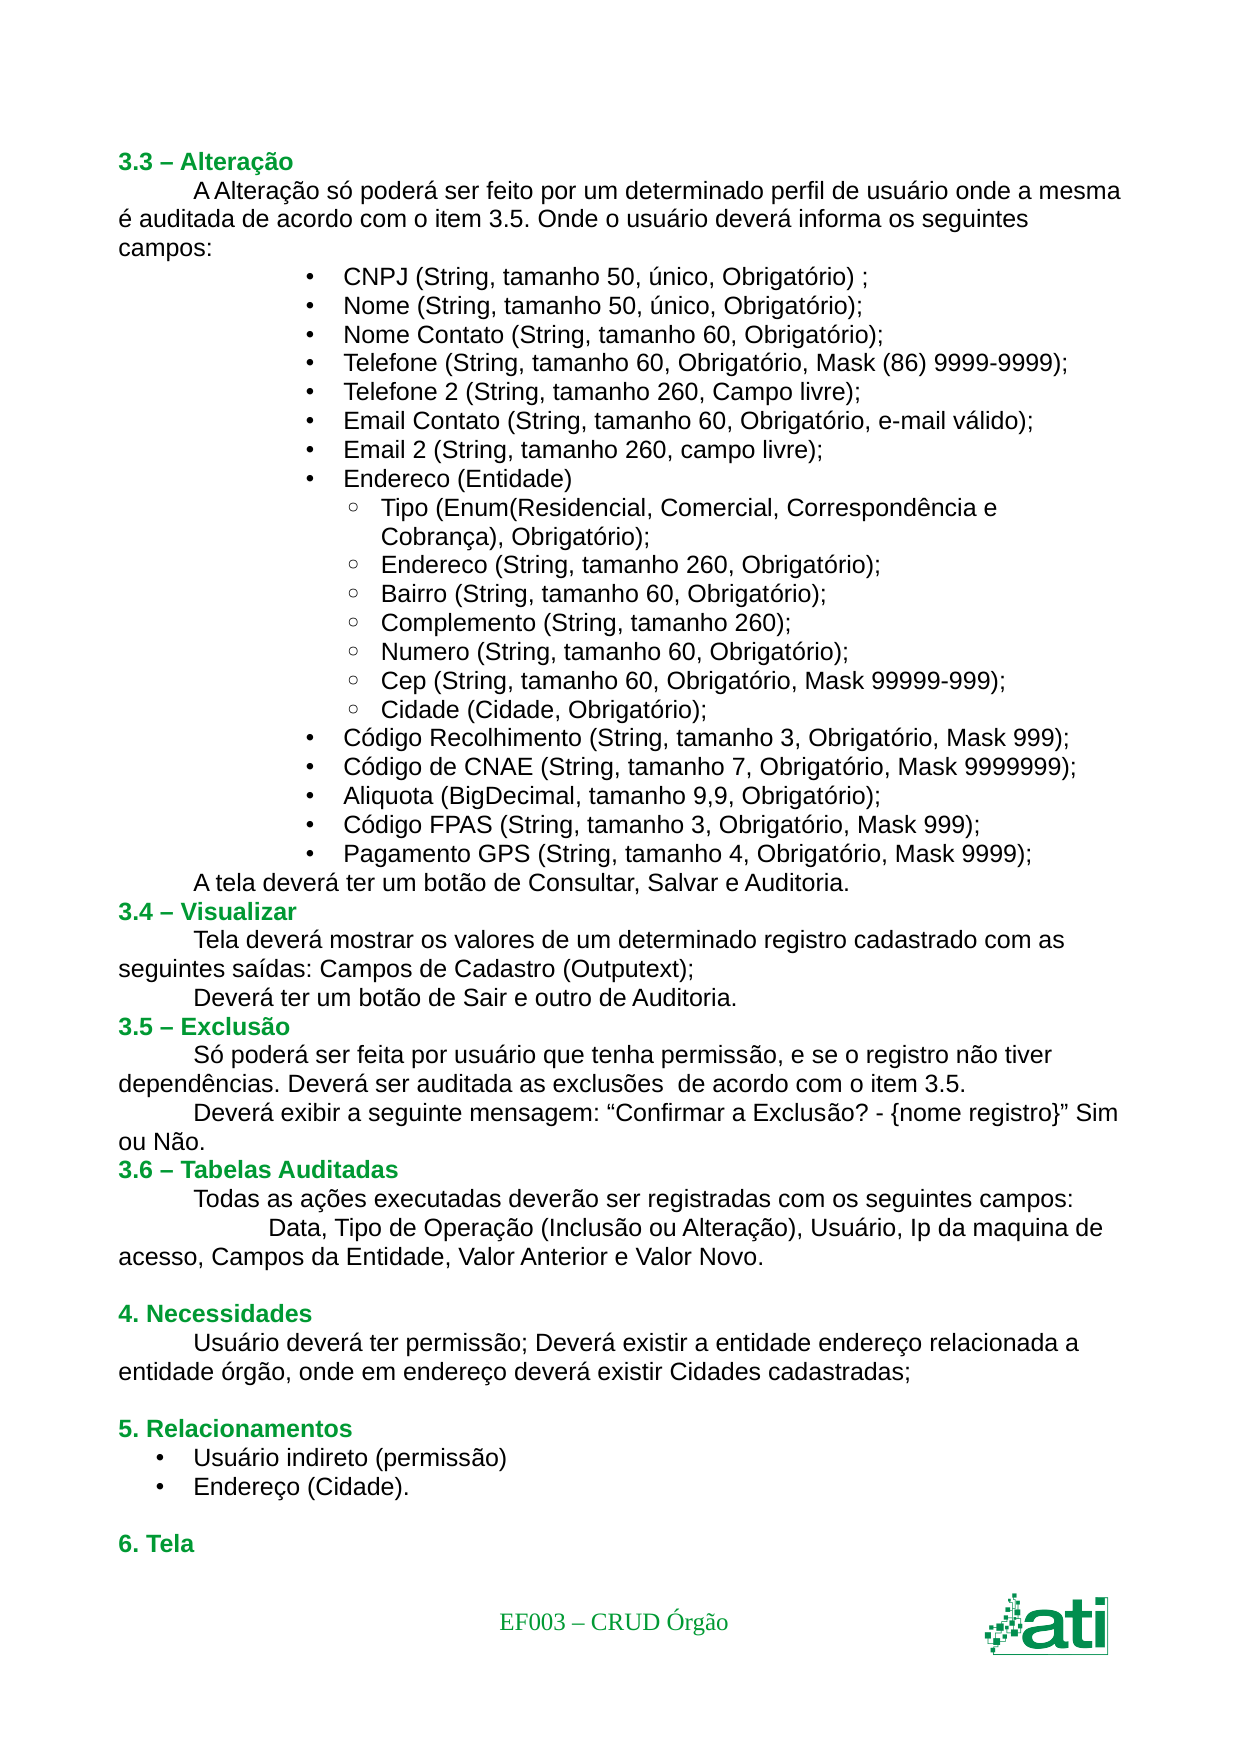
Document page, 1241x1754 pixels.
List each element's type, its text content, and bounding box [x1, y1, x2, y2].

list Nome Contato (String, tamanho 60, Obrigatório); [306, 319, 1122, 348]
text 6. Tela [118, 1529, 1122, 1558]
text Usuário deverá ter permissão; Deverá existir a entidade endereço relacionada a entidade órgão, onde em endereço deverá existir Cidades cadastradas; [118, 1328, 1122, 1385]
list Código de CNAE (String, tamanho 7, Obrigatório, Mask 9999999); [306, 752, 1122, 781]
text Tela deverá mostrar os valores de um determinado registro cadastrado com as seguintes saídas: Campos de Cadastro (Outputext); [118, 925, 1122, 983]
text Deverá ter um botão de Sair e outro de Auditoria. [118, 983, 1122, 1011]
text 3.5 – Exclusão [118, 1011, 1122, 1040]
text 3.6 – Tabelas Auditadas [118, 1155, 1122, 1184]
text 3.3 – Alteração [118, 147, 1122, 176]
text Só poderá ser feita por usuário que tenha permissão, e se o registro não tiver dependências. Deverá ser auditada as exclusões de acordo com o item 3.5. [118, 1040, 1122, 1098]
text Todas as ações executadas deverão ser registradas com os seguintes campos: [118, 1184, 1122, 1213]
picture [980, 1589, 1113, 1660]
text A Alteração só poderá ser feito por um determinado perfil de usuário onde a mesma é auditada de acordo com o item 3.5. Onde o usuário deverá informa os seguintes campos: [118, 176, 1122, 262]
text Data, Tipo de Operação (Inclusão ou Alteração), Usuário, Ip da maquina de acesso, Campos da Entidade, Valor Anterior e Valor Novo. [118, 1213, 1122, 1270]
list Aliquota (BigDecimal, tamanho 9,9, Obrigatório); [306, 781, 1122, 810]
list Email 2 (String, tamanho 260, campo livre); [306, 435, 1122, 464]
list Cep (String, tamanho 60, Obrigatório, Mask 99999-999); [343, 666, 1122, 694]
list Numero (String, tamanho 60, Obrigatório); [343, 637, 1122, 666]
list Código Recolhimento (String, tamanho 3, Obrigatório, Mask 999); [306, 723, 1122, 752]
list Usuário indireto (permissão) [156, 1443, 1122, 1472]
list Endereco (Entidade) [306, 464, 1122, 493]
list Endereço (Cidade). [156, 1472, 1122, 1500]
list Tipo (Enum(Residencial, Comercial, Correspondência e Cobrança), Obrigatório); [343, 493, 1122, 550]
list Telefone (String, tamanho 60, Obrigatório, Mask (86) 9999-9999); [306, 348, 1122, 377]
text A tela deverá ter um botão de Consultar, Salvar e Auditoria. [118, 868, 1122, 896]
list Telefone 2 (String, tamanho 260, Campo livre); [306, 377, 1122, 406]
list Endereco (String, tamanho 260, Obrigatório); [343, 550, 1122, 579]
list CNPJ (String, tamanho 50, único, Obrigatório) ; [306, 262, 1122, 291]
list Nome (String, tamanho 50, único, Obrigatório); [306, 291, 1122, 319]
text 4. Necessidades [118, 1299, 1122, 1328]
list Cidade (Cidade, Obrigatório); [343, 694, 1122, 723]
text 3.4 – Visualizar [118, 896, 1122, 925]
list Código FPAS (String, tamanho 3, Obrigatório, Mask 999); [306, 810, 1122, 839]
list Email Contato (String, tamanho 60, Obrigatório, e-mail válido); [306, 406, 1122, 435]
text Deverá exibir a seguinte mensagem: “Confirmar a Exclusão? - {nome registro}” Sim ou Não. [118, 1098, 1122, 1155]
list Pagamento GPS (String, tamanho 4, Obrigatório, Mask 9999); [306, 839, 1122, 868]
text 5. Relacionamentos [118, 1414, 1122, 1443]
list Complemento (String, tamanho 260); [343, 608, 1122, 637]
list Bairro (String, tamanho 60, Obrigatório); [343, 579, 1122, 608]
